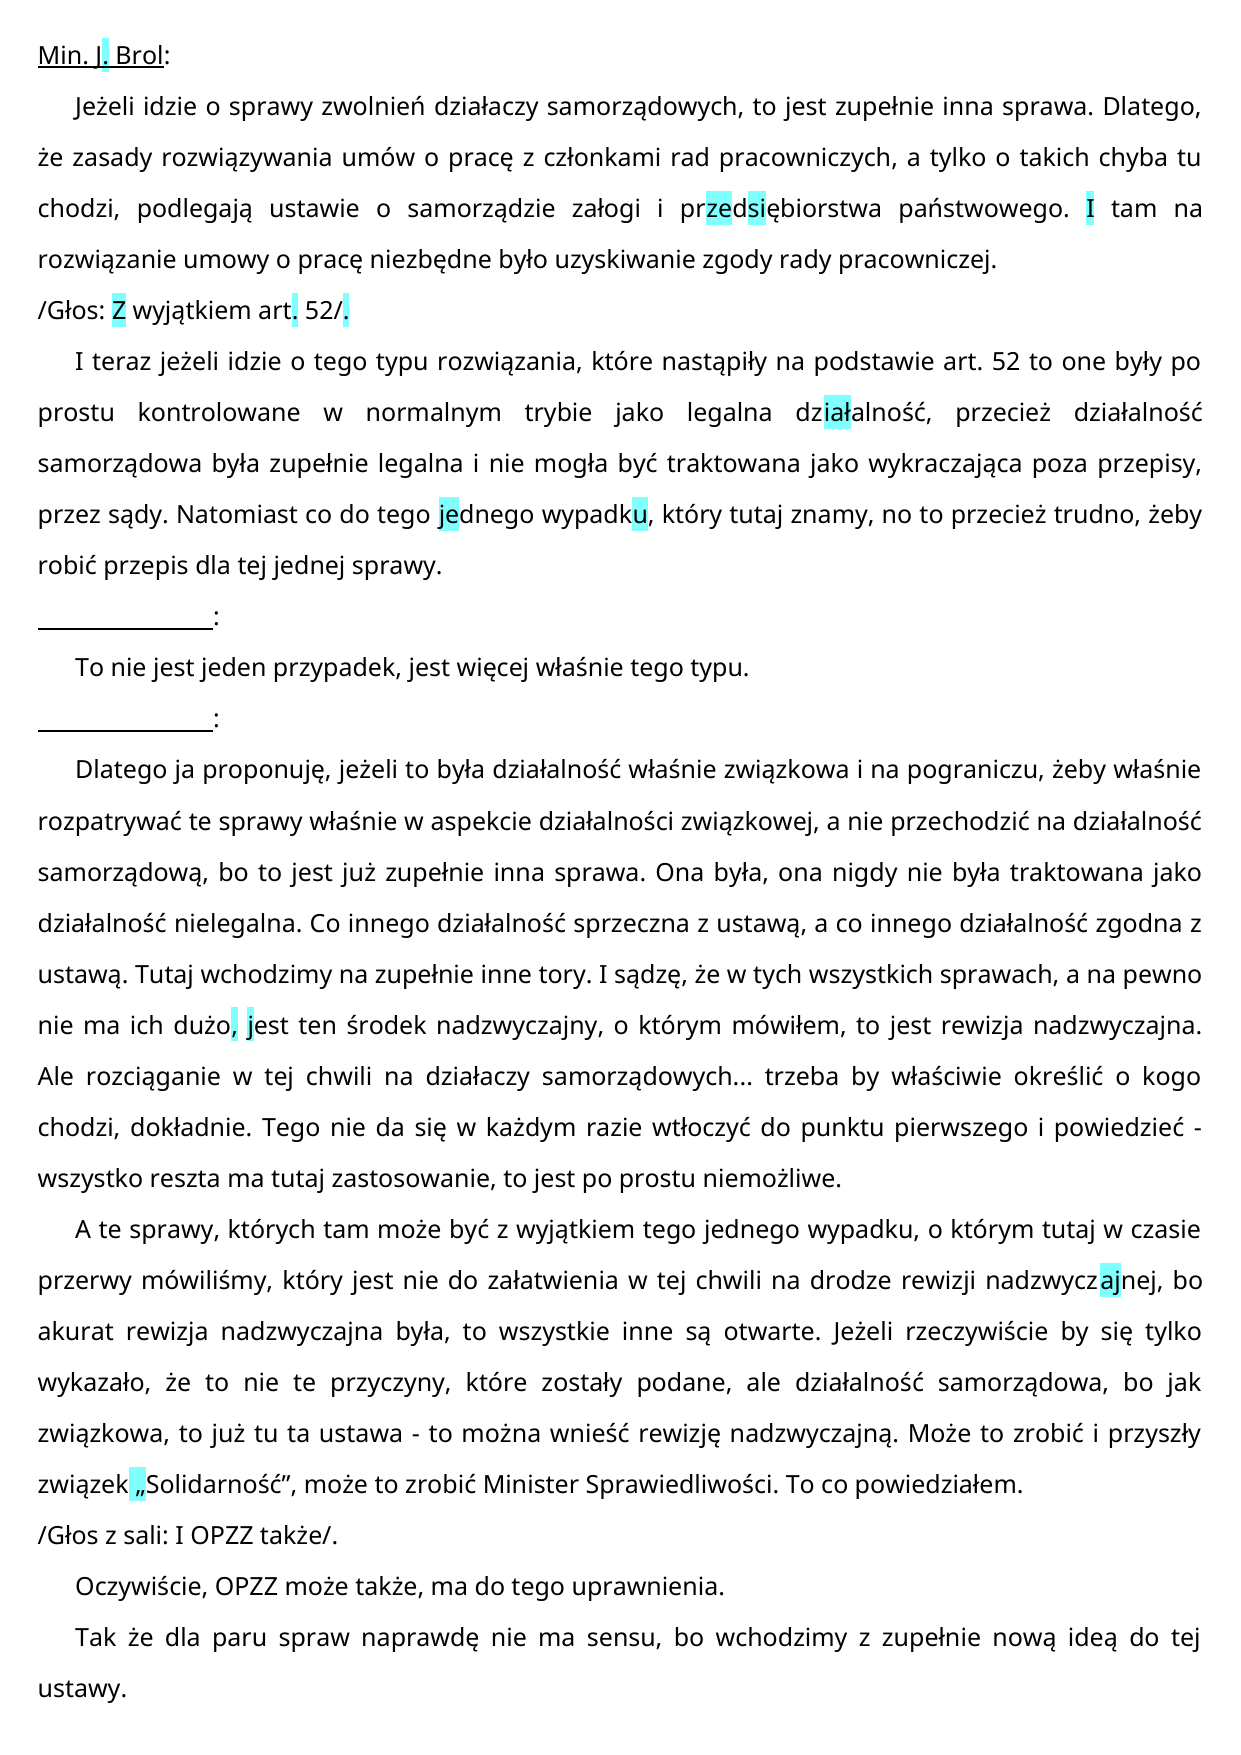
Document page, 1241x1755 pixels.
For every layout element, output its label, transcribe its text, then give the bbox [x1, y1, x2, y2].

text Tak że dla paru spraw naprawdę nie ma sensu, bo wchodzimy z zupełnie nową ideą do tej ustawy. [37, 1620, 1203, 1705]
text /Głos z sali: I OPZZ także/. [37, 1518, 1203, 1552]
text I teraz jeżeli idzie o tego typu rozwiązania, które nastąpiły na podstawie art. 52 to one były po prostu kontrolowane w normalnym trybie jako legalna działalność, przecież działalność samorządowa była zupełnie legalna i nie mogła być traktowana jako wykraczająca poza przepisy, przez sądy. Natomiast co do tego jednego wypadku, który tutaj znamy, no to przecież trudno, żeby robić przepis dla tej jednej sprawy. [37, 344, 1203, 582]
text Oczywiście, OPZZ może także, ma do tego uprawnienia. [37, 1569, 1203, 1603]
text Dlatego ja proponuję, jeżeli to była działalność właśnie związkowa i na pograniczu, żeby właśnie rozpatrywać te sprawy właśnie w aspekcie działalności związkowej, a nie przechodzić na działalność samorządową, bo to jest już zupełnie inna sprawa. Ona była, ona nigdy nie była traktowana jako działalność nielegalna. Co innego działalność sprzeczna z ustawą, a co innego działalność zgodna z ustawą. Tutaj wchodzimy na zupełnie inne tory. I sądzę, że w tych wszystkich sprawach, a na pewno nie ma ich dużo, jest ten środek nadzwyczajny, o którym mówiłem, to jest rewizja nadzwyczajna. Ale rozciąganie w tej chwili na działaczy samorządowych... trzeba by właściwie określić o kogo chodzi, dokładnie. Tego nie da się w każdym razie wtłoczyć do punktu pierwszego i powiedzieć - wszystko reszta ma tutaj zastosowanie, to jest po prostu niemożliwe. [37, 752, 1203, 1194]
text Min. J. Brol: [37, 37, 1203, 72]
text To nie jest jeden przypadek, jest więcej właśnie tego typu. [37, 650, 1203, 684]
text /Głos: Z wyjątkiem art. 52/. [37, 293, 1203, 327]
text : [37, 701, 1203, 735]
text A te sprawy, których tam może być z wyjątkiem tego jednego wypadku, o którym tutaj w czasie przerwy mówiliśmy, który jest nie do załatwienia w tej chwili na drodze rewizji nadzwyczajnej, bo akurat rewizja nadzwyczajna była, to wszystkie inne są otwarte. Jeżeli rzeczywiście by się tylko wykazało, że to nie te przyczyny, które zostały podane, ale działalność samorządowa, bo jak związkowa, to już tu ta ustawa - to można wnieść rewizję nadzwyczajną. Może to zrobić i przyszły związek „Solidarność”, może to zrobić Minister Sprawiedliwości. To co powiedziałem. [37, 1211, 1203, 1501]
text Jeżeli idzie o sprawy zwolnień działaczy samorządowych, to jest zupełnie inna sprawa. Dlatego, że zasady rozwiązywania umów o pracę z członkami rad pracowniczych, a tylko o takich chyba tu chodzi, podlegają ustawie o samorządzie załogi i przedsiębiorstwa państwowego. I tam na rozwiązanie umowy o pracę niezbędne było uzyskiwanie zgody rady pracowniczej. [37, 88, 1203, 276]
text : [37, 599, 1203, 633]
